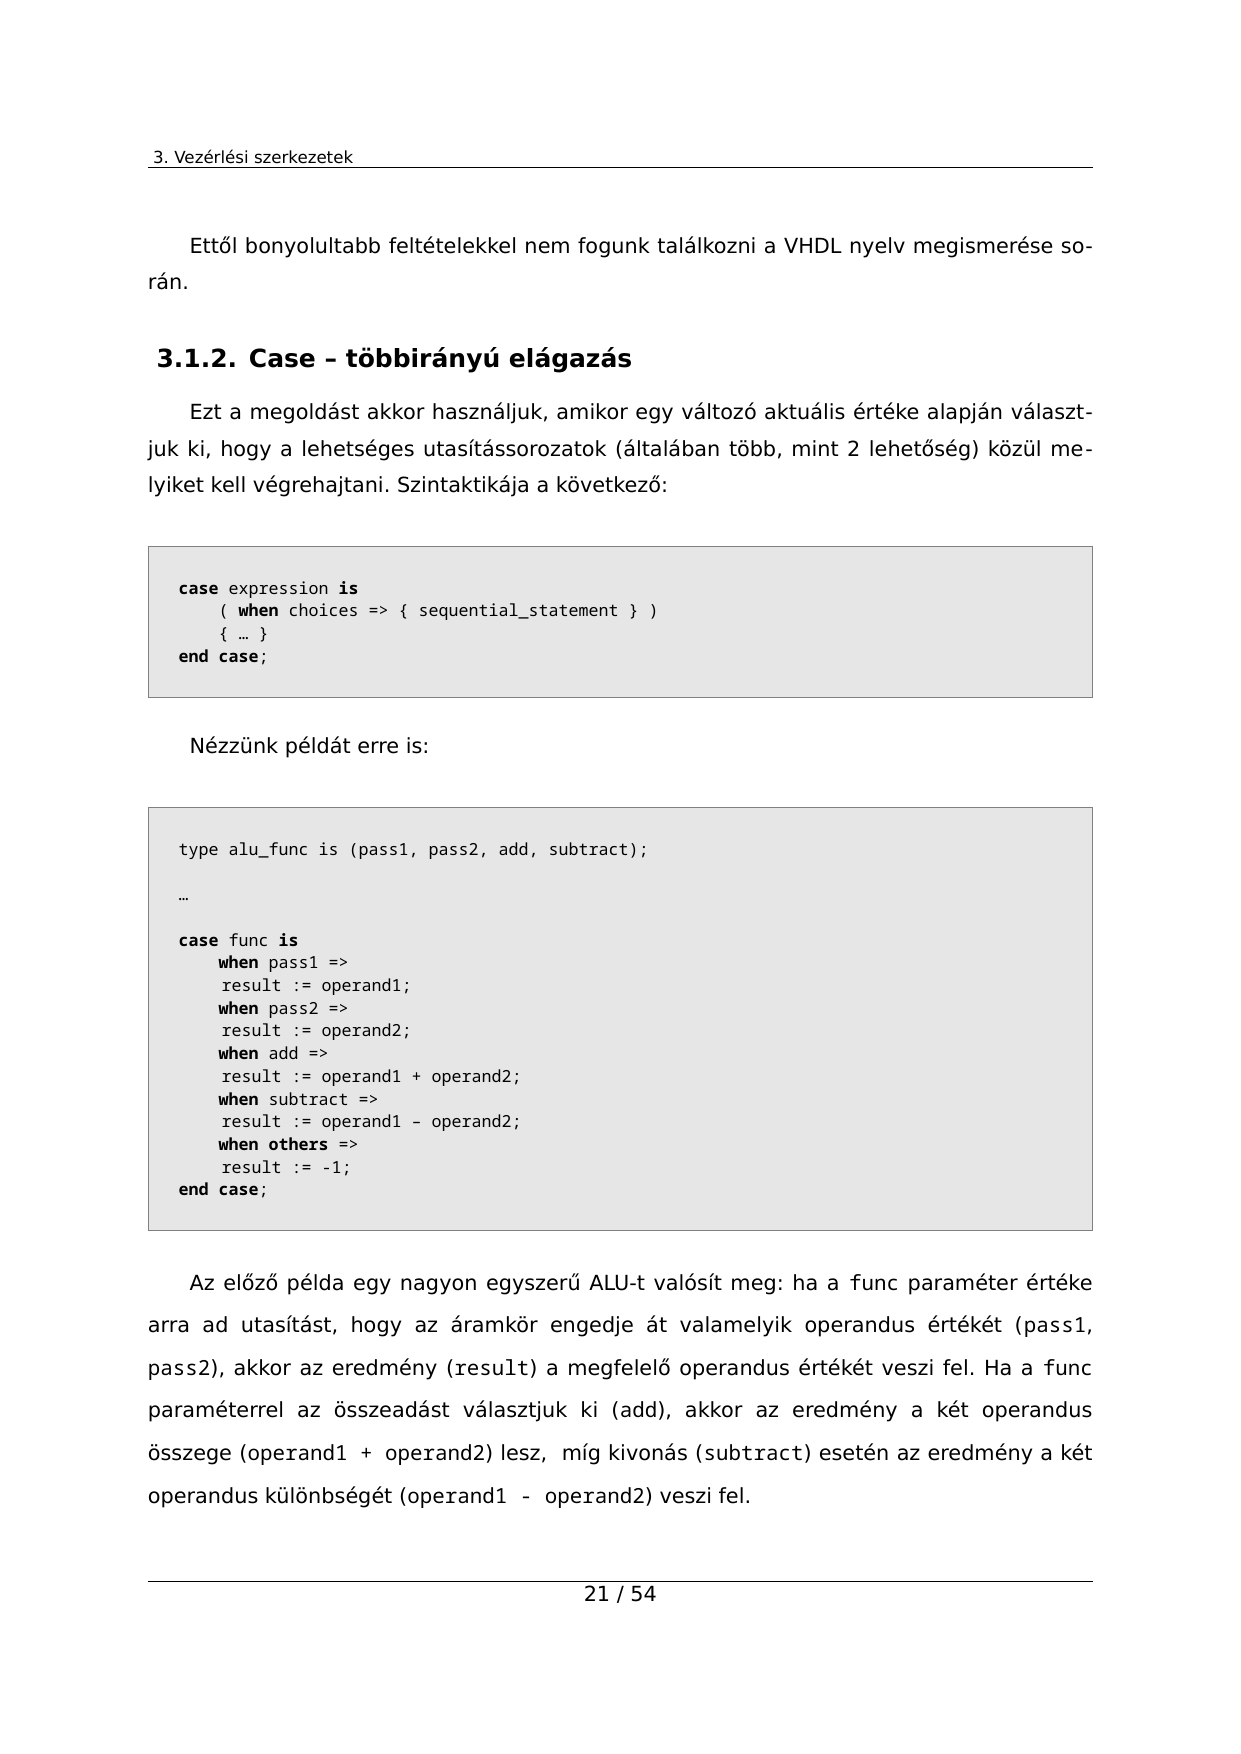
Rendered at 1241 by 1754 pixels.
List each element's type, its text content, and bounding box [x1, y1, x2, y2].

text Ettől bonyolultabb feltételekkel nem fogunk találkozni a VHDL nyelv megismerése so­rán. [148, 234, 1093, 294]
text result := -1; [149, 1125, 1092, 1147]
text { … } [149, 591, 1092, 614]
subtitle Case – többirányú elágazás [148, 344, 1093, 373]
text type alu_func is (pass1, pass2, add, subtract); [149, 808, 1092, 829]
text when pass2 => [149, 966, 1092, 988]
text … [149, 852, 1092, 875]
text result := operand2; [149, 988, 1092, 1011]
text Ezt a megoldást akkor használjuk, amikor egy változó aktuális értéke alapján választ­juk ki, hogy a lehetséges utasítássorozatok (általában több, mint 2 lehetőség) közül me­lyiket kell végrehajtani. Szintaktikája a következő: [148, 400, 1093, 497]
text Az előző példa egy nagyon egyszerű ALU-t valósít meg: ha a func paraméter értéke arra ad utasítást, hogy az áramkör engedje át valamelyik operandus értékét (pass1, pass2), akkor az eredmény (result) a megfelelő operandus értékét veszi fel. Ha a func paraméterrel az összeadást választjuk ki (add), akkor az eredmény a két operandus össze­ge (operand1 + operand2) lesz, míg kivonás (subtract) esetén az eredmény a két operandus különbségét (operand1 - operand2) veszi fel. [148, 1268, 1093, 1509]
text result := operand1 – operand2; [149, 1079, 1092, 1102]
text case expression is [149, 547, 1092, 568]
text when add => [149, 1011, 1092, 1034]
text Nézzünk példát erre is: [148, 734, 1093, 758]
text end case; [149, 614, 1092, 697]
text result := operand1 + operand2; [149, 1034, 1092, 1057]
text case func is [149, 898, 1092, 920]
text when others => [149, 1102, 1092, 1125]
text when pass1 => [149, 920, 1092, 943]
text ( when choices => { sequential_statement } ) [149, 568, 1092, 591]
text result := operand1; [149, 943, 1092, 966]
text end case; [149, 1147, 1092, 1230]
text when subtract => [149, 1057, 1092, 1079]
